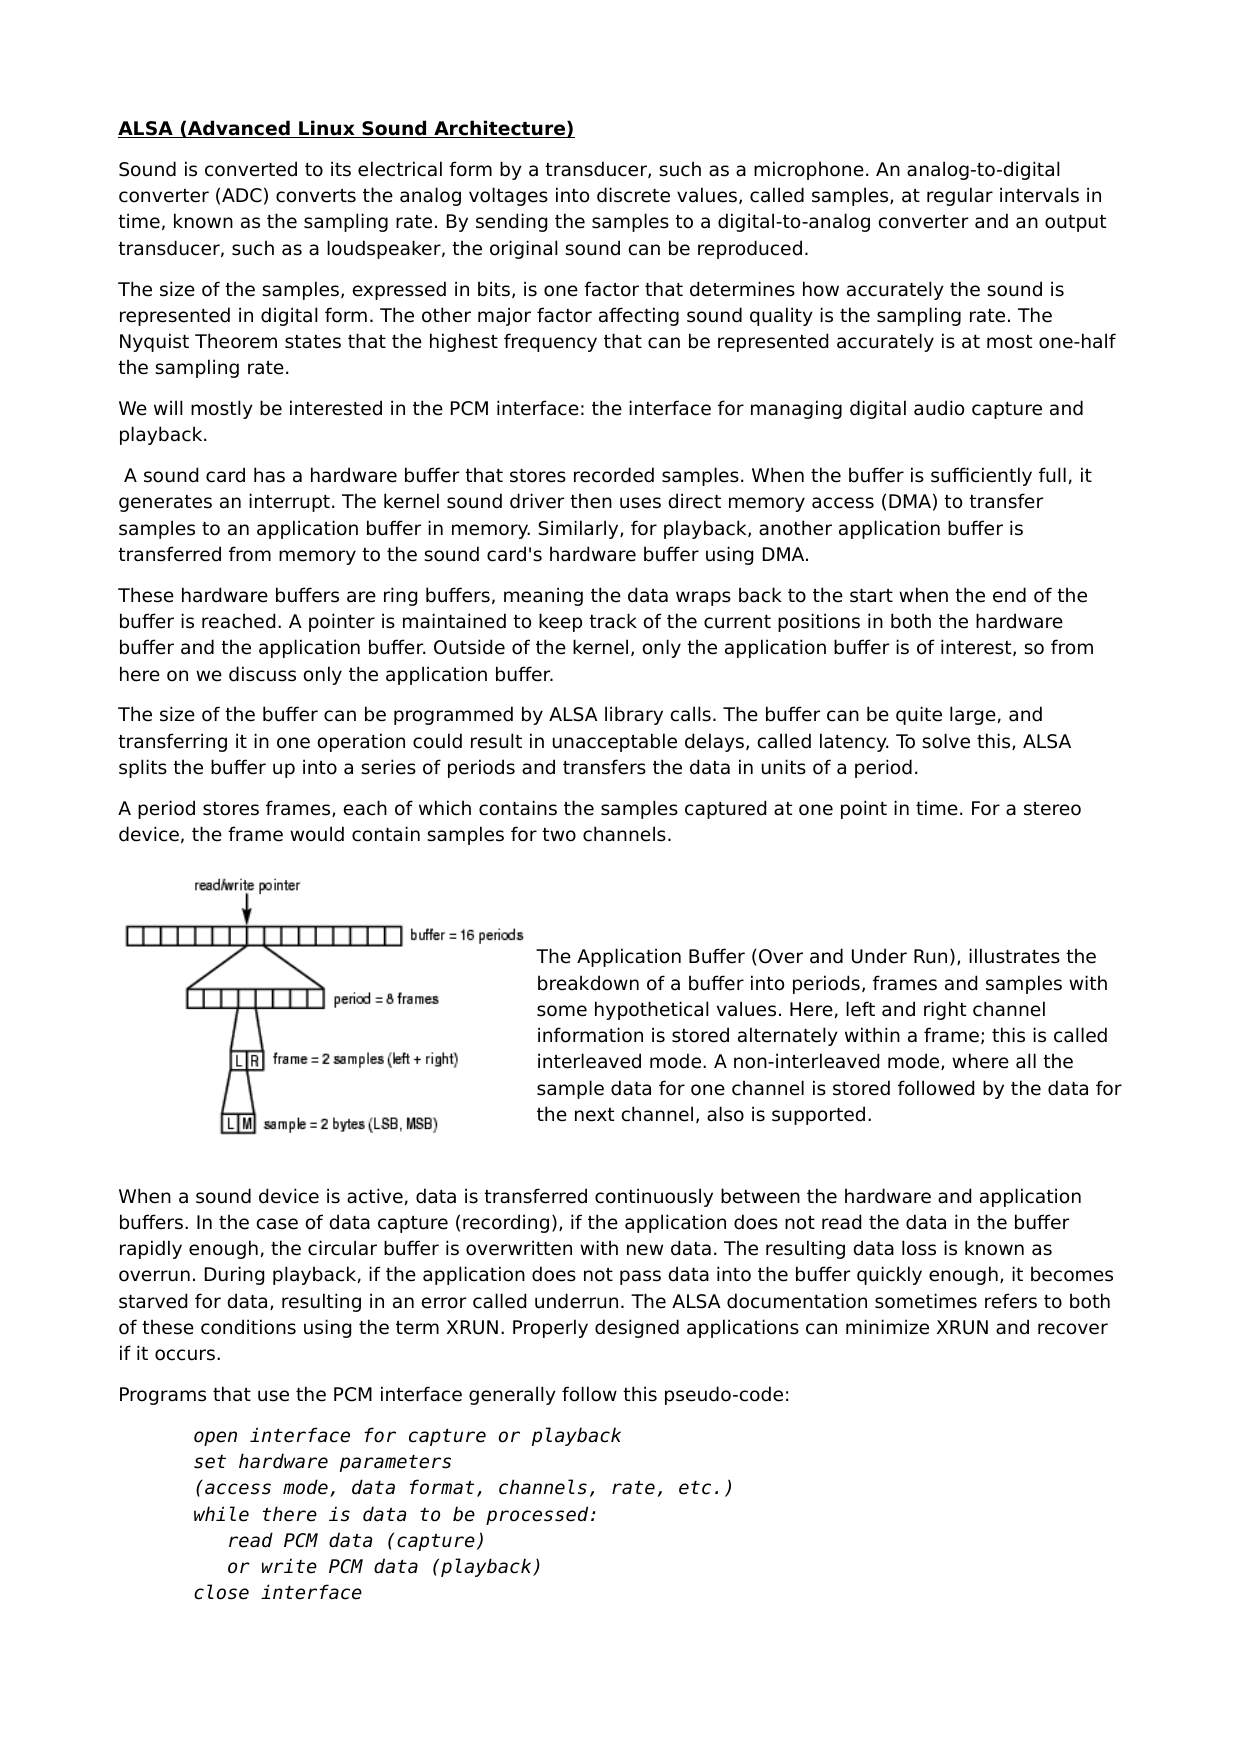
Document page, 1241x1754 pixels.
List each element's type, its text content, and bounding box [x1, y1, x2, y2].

text A sound card has a hardware buffer that stores recorded samples. When the buffer is sufficiently full, it generates an interrupt. The kernel sound driver then uses direct memory access (DMA) to transfer samples to an application buffer in memory. Similarly, for playback, another application buffer is transferred from memory to the sound card's hardware buffer using DMA. [118, 465, 1122, 566]
text We will mostly be interested in the PCM interface: the interface for managing digital audio capture and playback. [118, 398, 1122, 446]
text Programs that use the PCM interface generally follow this pseudo-code: [118, 1384, 1122, 1406]
text close interface [118, 1582, 1122, 1604]
text A period stores frames, each of which contains the samples captured at one point in time. For a stereo device, the frame would contain samples for two channels. [118, 798, 1122, 846]
text ALSA (Advanced Linux Sound Architecture) [118, 118, 1122, 140]
text These hardware buffers are ring buffers, meaning the data wraps back to the start when the end of the buffer is reached. A pointer is maintained to keep track of the current positions in both the hardware buffer and the application buffer. Outside of the kernel, only the application buffer is of interest, so from here on we discuss only the application buffer. [118, 585, 1122, 685]
text The size of the buffer can be programmed by ALSA library calls. The buffer can be quite large, and transferring it in one operation could result in unacceptable delays, called latency. To solve this, ALSA splits the buffer up into a series of periods and transfers the data in units of a period. [118, 704, 1122, 779]
text (access mode, data format, channels, rate, etc.) [118, 1477, 1122, 1499]
text Sound is converted to its electrical form by a transducer, such as a microphone. An analog-to-digital converter (ADC) converts the analog voltages into discrete values, called samples, at regular intervals in time, known as the sampling rate. By sending the samples to a digital-to-analog converter and an output transducer, such as a loudspeaker, the original sound can be reproduced. [118, 159, 1122, 259]
text When a sound device is active, data is transferred continuously between the hardware and application buffers. In the case of data capture (recording), if the application does not read the data in the buffer rapidly enough, the circular buffer is overwritten with new data. The resulting data loss is known as overrun. During playback, if the application does not pass data into the buffer quickly enough, it becomes starved for data, resulting in an error called underrun. The ALSA documentation sometimes refers to both of these conditions using the term XRUN. Properly designed applications can minimize XRUN and recover if it occurs. [118, 1186, 1122, 1365]
text The Application Buffer (Over and Under Run), illustrates the breakdown of a buffer into periods, frames and samples with some hypothetical values. Here, left and right channel information is stored alternately within a frame; this is called interleaved mode. A non-interleaved mode, where all the sample data for one channel is stored followed by the data for the next channel, also is supported. [537, 946, 1122, 1126]
text The size of the samples, expressed in bits, is one factor that determines how accurately the sound is represented in digital form. The other major factor affecting sound quality is the sampling rate. The Nyquist Theorem states that the highest frequency that can be represented accurately is at most one-half the sampling rate. [118, 278, 1122, 379]
text while there is data to be processed: [118, 1503, 1122, 1525]
picture [108, 847, 537, 1179]
text read PCM data (capture) [118, 1530, 1122, 1552]
text or write PCM data (playback) [118, 1556, 1122, 1578]
text open interface for capture or playback [118, 1425, 1122, 1447]
text set hardware parameters [118, 1451, 1122, 1473]
